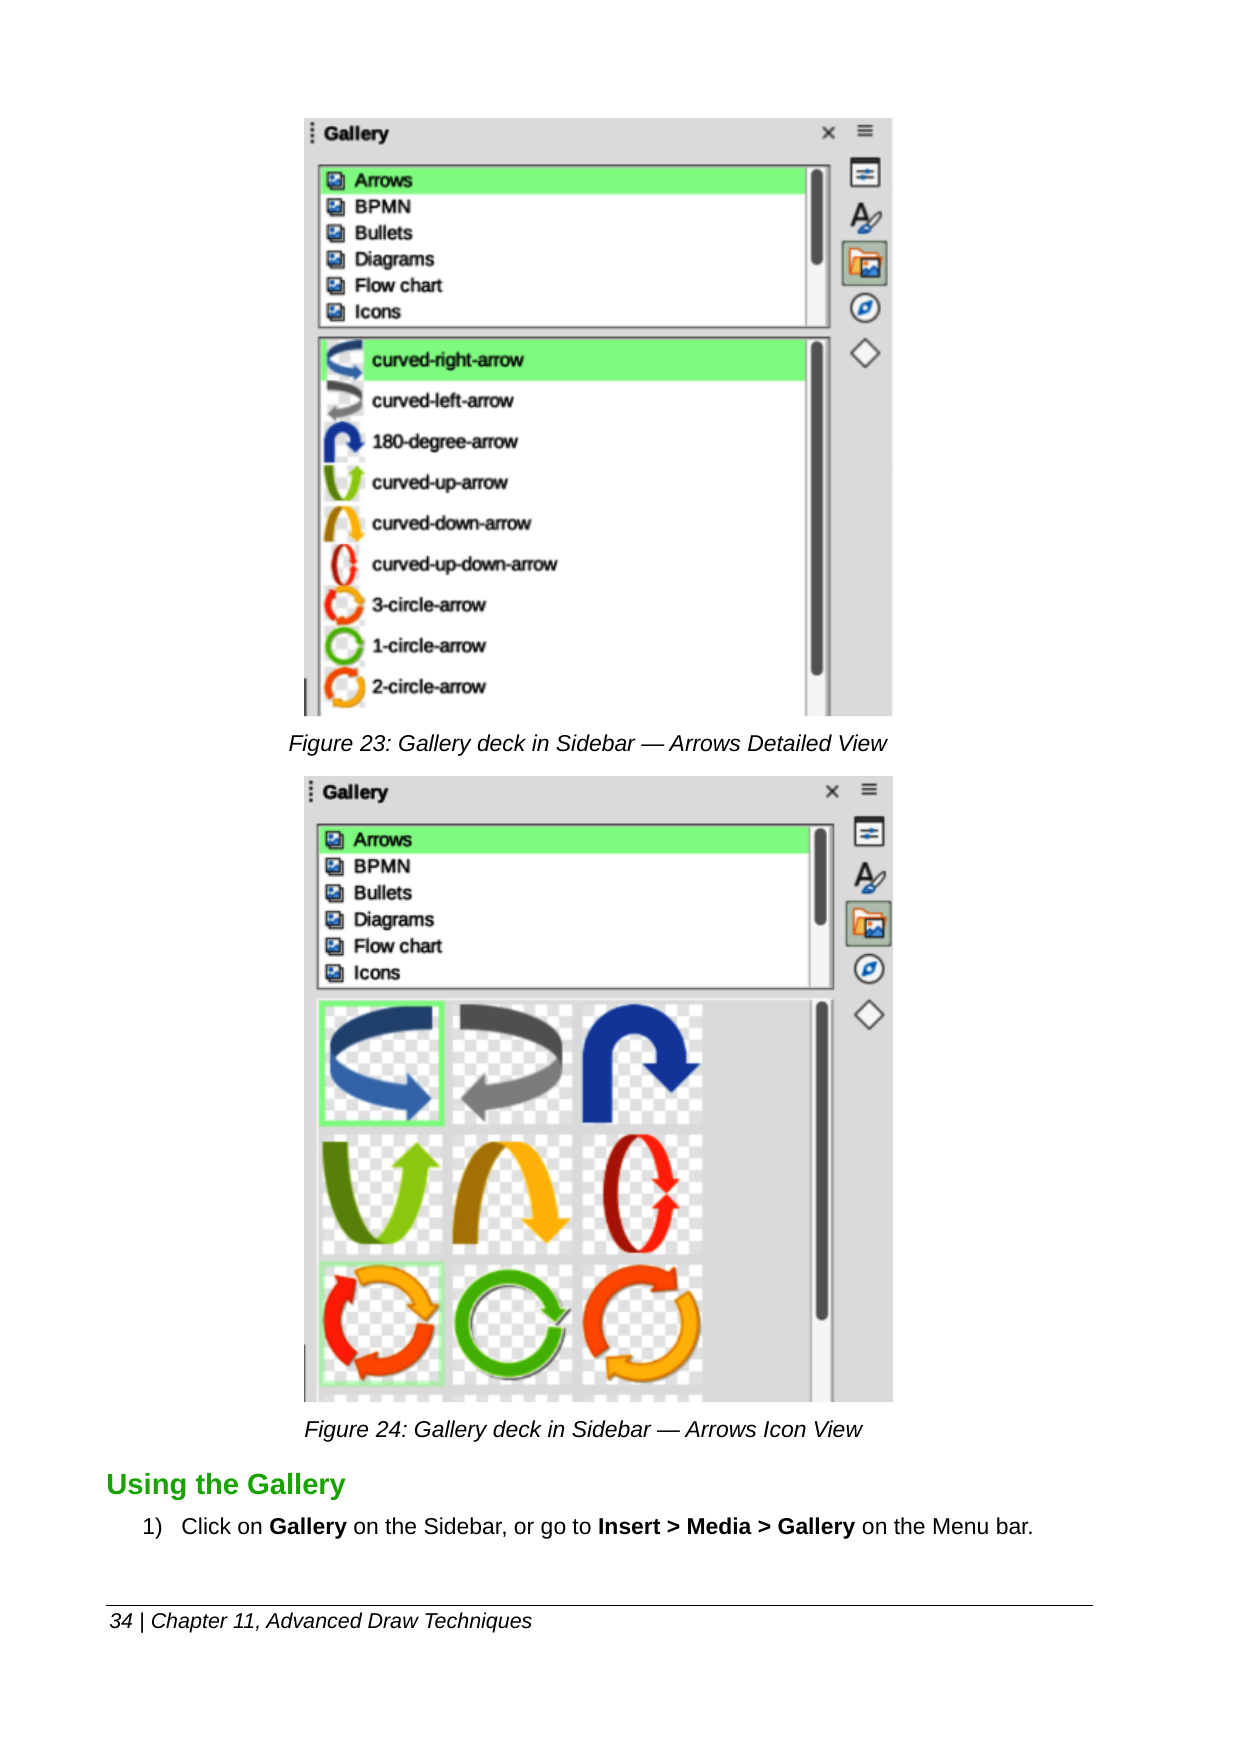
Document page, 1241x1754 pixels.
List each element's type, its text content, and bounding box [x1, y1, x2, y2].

subtitle Using the Gallery [106, 1467, 1093, 1501]
list Click on Gallery on the Sidebar, or go to Insert > Media > Gallery on the Menu bar. [162, 1513, 1093, 1539]
picture [304, 776, 895, 1404]
text Figure 23: Gallery deck in Sidebar — Arrows Detailed View [288, 730, 911, 756]
text Figure 24: Gallery deck in Sidebar — Arrows Icon View [304, 1416, 895, 1442]
picture [304, 118, 895, 718]
